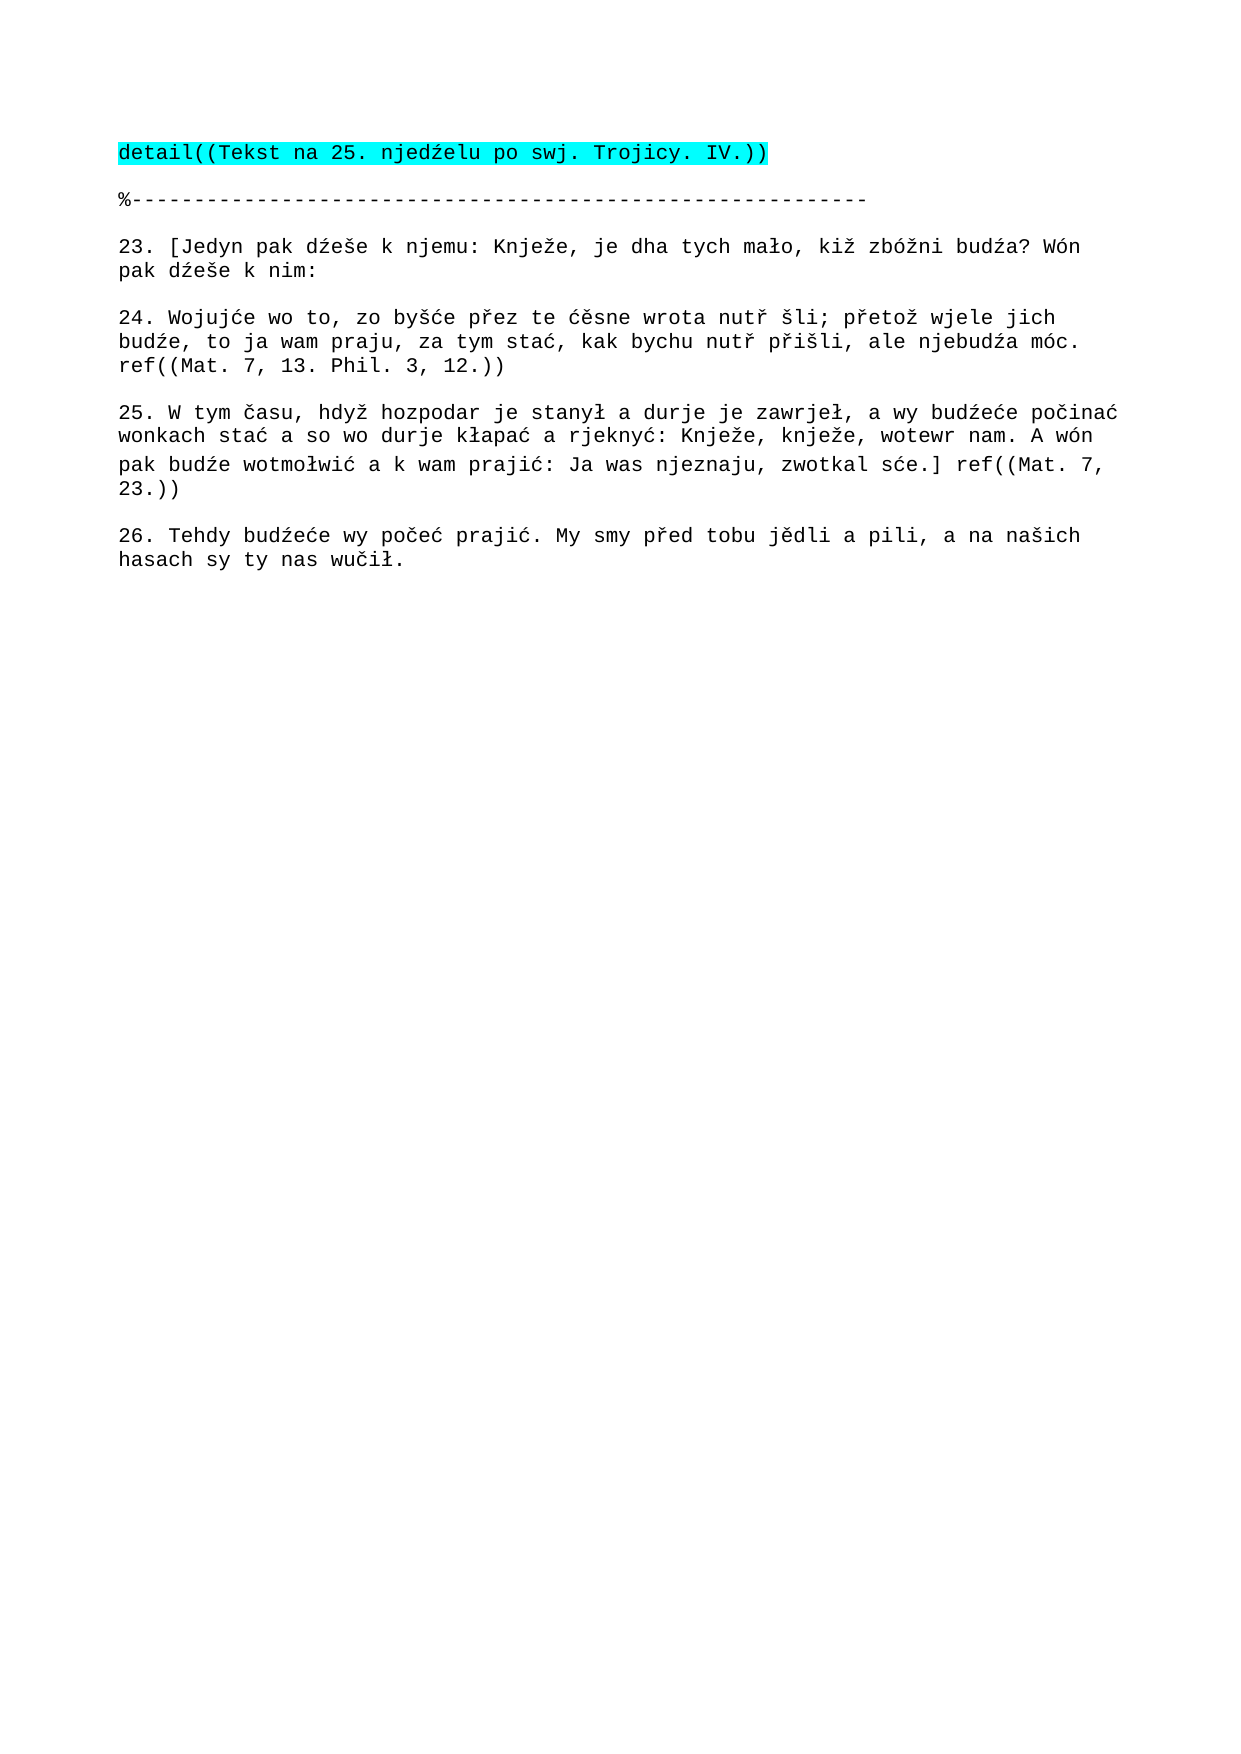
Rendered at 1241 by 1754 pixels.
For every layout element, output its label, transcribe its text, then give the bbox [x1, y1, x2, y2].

text 25. W tym času, hdyž hozpodar je stanył a durje je zawrjeł, a wy budźeće počinać wonkach stać a so wo durje kłapać a rjeknyć: Knježe, knježe, wotewr nam. A wón pak budźe wotmołwić a k wam prajić: Ja was njeznaju, zwotkal sće.] ref((Mat. 7, 23.)) [118, 402, 1122, 501]
text 24. Wojujće wo to, zo byšće přez te ćěsne wrota nutř šli; přetož wjele jich budźe, to ja wam praju, za tym stać, kak bychu nutř přišli, ale njebudźa móc. ref((Mat. 7, 13. Phil. 3, 12.)) [118, 307, 1122, 378]
text detail((Tekst na 25. njedźelu po swj. Trojicy. IV.)) [118, 142, 1122, 165]
text 26. Tehdy budźeće wy počeć prajić. My smy před tobu jědli a pili, a na našich hasach sy ty nas wučił. [118, 525, 1122, 572]
text 23. [Jedyn pak dźeše k njemu: Knježe, je dha tych mało, kiž zbóžni budźa? Wón pak dźeše k nim: [118, 236, 1122, 284]
text %----------------------------------------------------------- [118, 189, 1122, 213]
